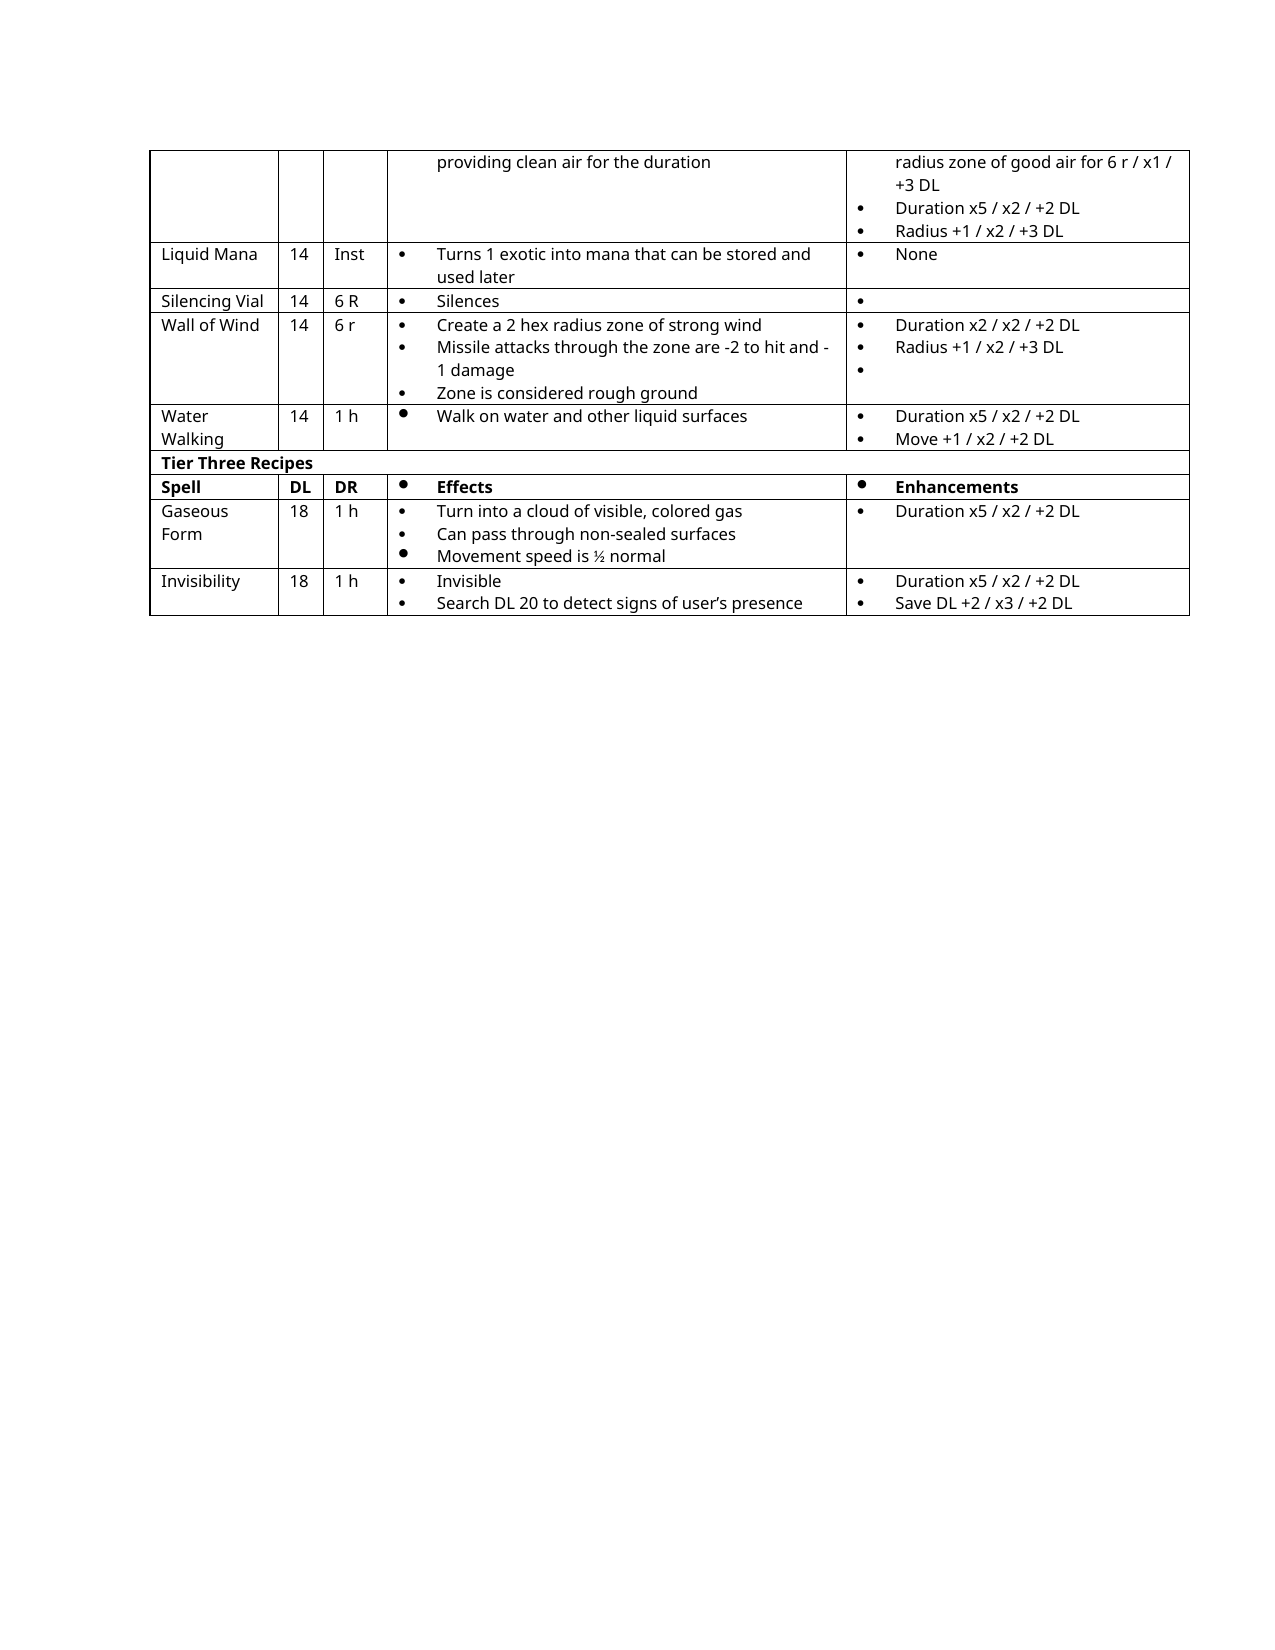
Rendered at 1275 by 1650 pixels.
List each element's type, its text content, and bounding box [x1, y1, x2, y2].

table_cell Enhancements [847, 475, 1189, 498]
table_cell Invisibility [151, 569, 278, 614]
table_cell Tier Three Recipes [151, 451, 1189, 474]
table_cell DL [279, 475, 323, 498]
table_cell 1 h [324, 405, 387, 450]
table_cell Gaseous Form [151, 500, 278, 568]
table_cell Walk on water and other liquid surfaces [388, 405, 846, 450]
table_cell Inst [324, 243, 387, 288]
table_cell [324, 151, 387, 242]
table_cell Turns 1 exotic into mana that can be stored and used later [388, 243, 846, 288]
table_cell Invisible Search DL 20 to detect signs of user’s presence [388, 569, 846, 614]
table_cell Duration x5 / x2 / +2 DL Move +1 / x2 / +2 DL [847, 405, 1189, 450]
table_cell [151, 151, 278, 242]
table_cell 6 r [324, 313, 387, 404]
table_cell Liquid Mana [151, 243, 278, 288]
table_cell 6 R [324, 289, 387, 312]
table_cell 14 [279, 313, 323, 404]
table_cell Water Walking [151, 405, 278, 450]
table_cell Effects [388, 475, 846, 498]
table_cell DR [324, 475, 387, 498]
table_cell 1 h [324, 569, 387, 614]
table_cell 14 [279, 243, 323, 288]
table_cell Silences [388, 289, 846, 312]
table_cell 18 [279, 569, 323, 614]
table_cell 14 [279, 405, 323, 450]
table_cell [847, 289, 1189, 312]
table_cell 1 h [324, 500, 387, 568]
table_cell Can be shattered to create a 1 hex radius zone of good air for 6 r / x1 / +3 DL Duration x5 / x2 / +2 DL Radius +1 / x2 / +3 DL [847, 151, 1189, 242]
table_cell Turn into a cloud of visible, colored gas Can pass through non-sealed surfaces Movement speed is ½ normal [388, 500, 846, 568]
table_cell Create a 2 hex radius zone of strong wind Missile attacks through the zone are -2 to hit and -1 damage Zone is considered rough ground [388, 313, 846, 404]
table_cell Duration x5 / x2 / +2 DL Save DL +2 / x3 / +2 DL [847, 569, 1189, 614]
table_cell providing clean air for the duration [388, 151, 846, 242]
table_cell Silencing Vial [151, 289, 278, 312]
table_cell None [847, 243, 1189, 288]
table_cell 14 [279, 289, 323, 312]
table_cell Duration x2 / x2 / +2 DL Radius +1 / x2 / +3 DL [847, 313, 1189, 404]
table_cell Duration x5 / x2 / +2 DL [847, 500, 1189, 568]
table_cell Wall of Wind [151, 313, 278, 404]
table_cell Spell [151, 475, 278, 498]
table_cell [279, 151, 323, 242]
table_cell 18 [279, 500, 323, 568]
